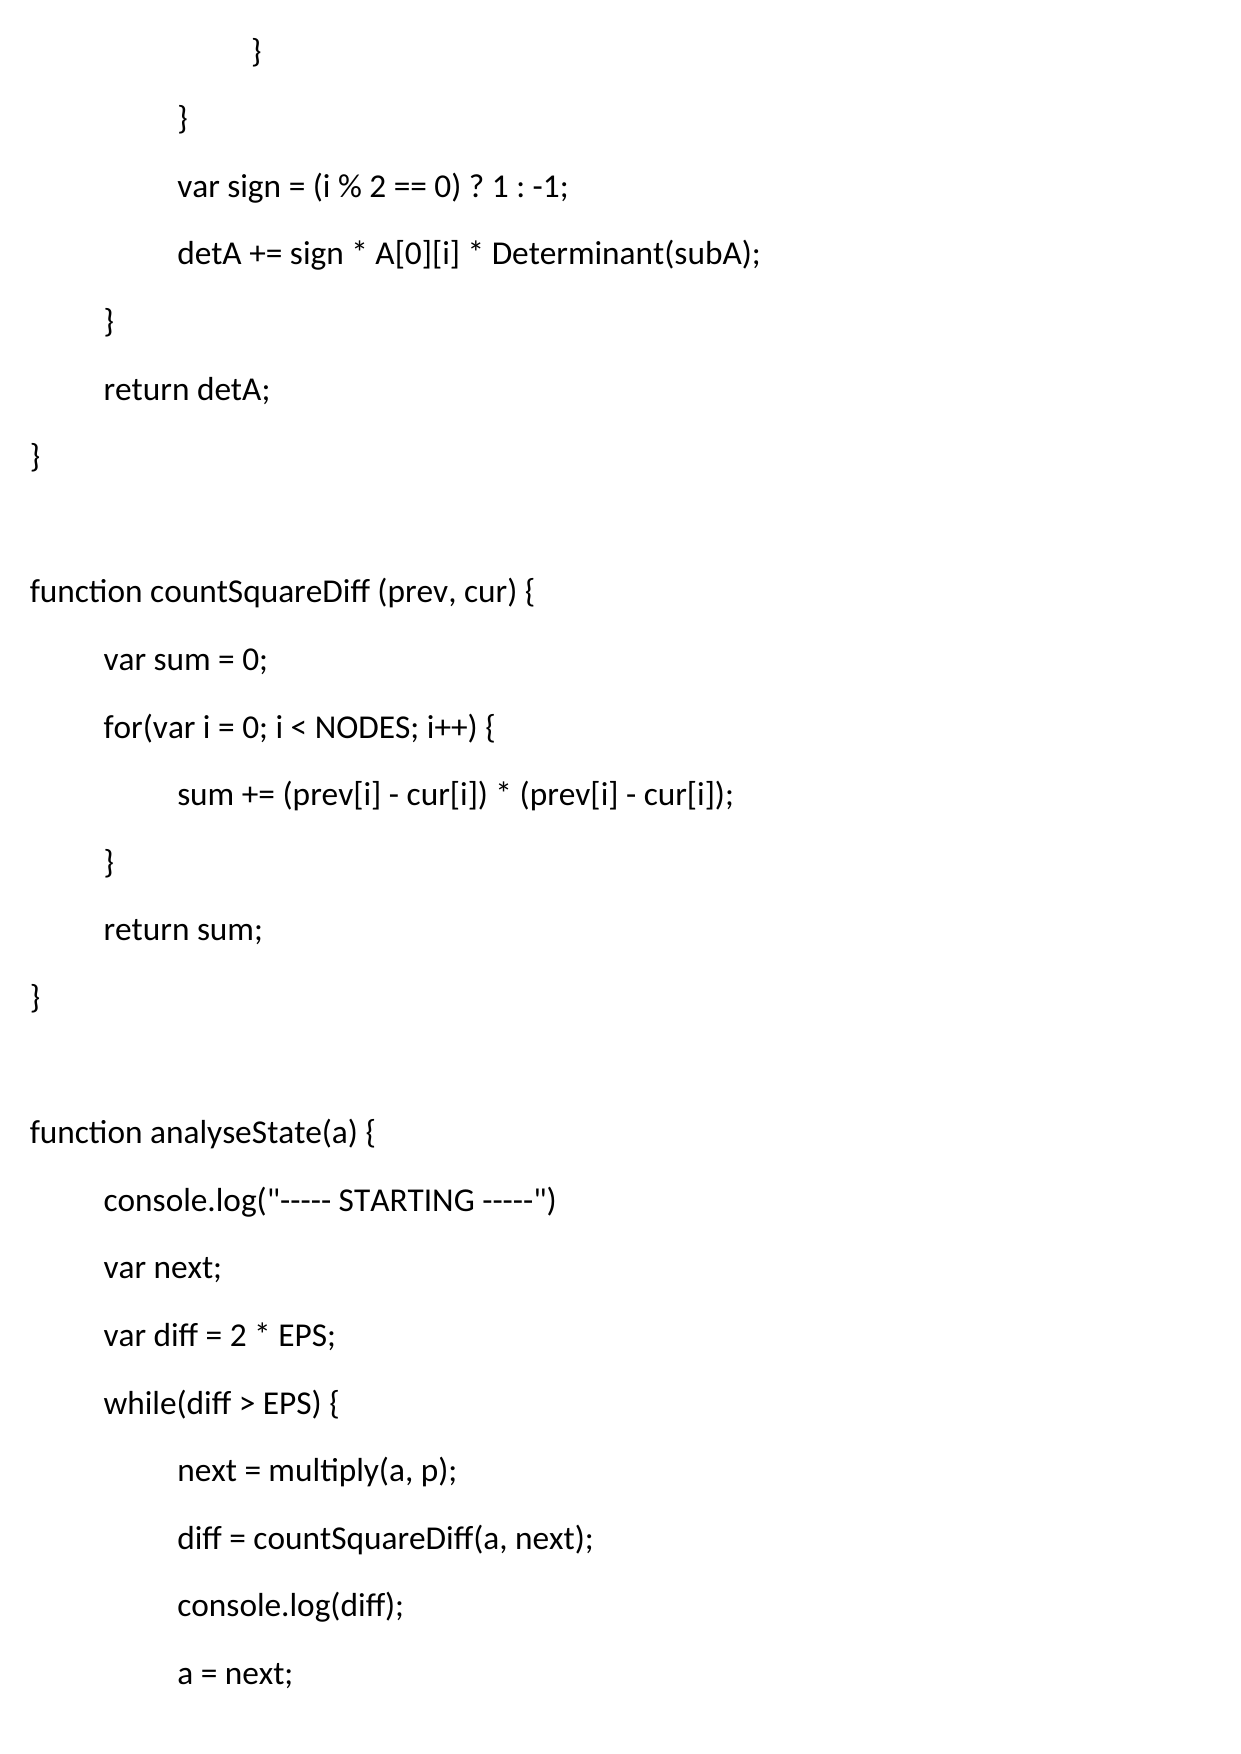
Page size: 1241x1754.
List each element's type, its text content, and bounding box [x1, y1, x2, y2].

text } [29, 300, 1211, 341]
text while(diff > EPS) { [29, 1382, 1211, 1422]
text a = next; [29, 1652, 1211, 1693]
text var sign = (i % 2 == 0) ? 1 : -1; [29, 165, 1211, 206]
text var sum = 0; [29, 638, 1211, 679]
text console.log(diff); [29, 1584, 1211, 1625]
text diff = countSquareDiff(a, next); [29, 1517, 1211, 1558]
text } [29, 841, 1211, 882]
text for(var i = 0; i < NODES; i++) { [29, 706, 1211, 746]
text } [29, 435, 1211, 476]
text function analyseState(a) { [29, 1111, 1211, 1152]
text } [29, 97, 1211, 138]
text console.log("----- STARTING -----") [29, 1179, 1211, 1219]
text sum += (prev[i] - cur[i]) * (prev[i] - cur[i]); [29, 773, 1211, 814]
text } [29, 29, 1211, 70]
text next = multiply(a, p); [29, 1449, 1211, 1490]
text var diff = 2 * EPS; [29, 1314, 1211, 1355]
text return sum; [29, 908, 1211, 949]
text function countSquareDiff (prev, cur) { [29, 570, 1211, 611]
text detA += sign * A[0][i] * Determinant(subA); [29, 232, 1211, 273]
text return detA; [29, 368, 1211, 408]
text var next; [29, 1246, 1211, 1287]
text } [29, 976, 1211, 1017]
